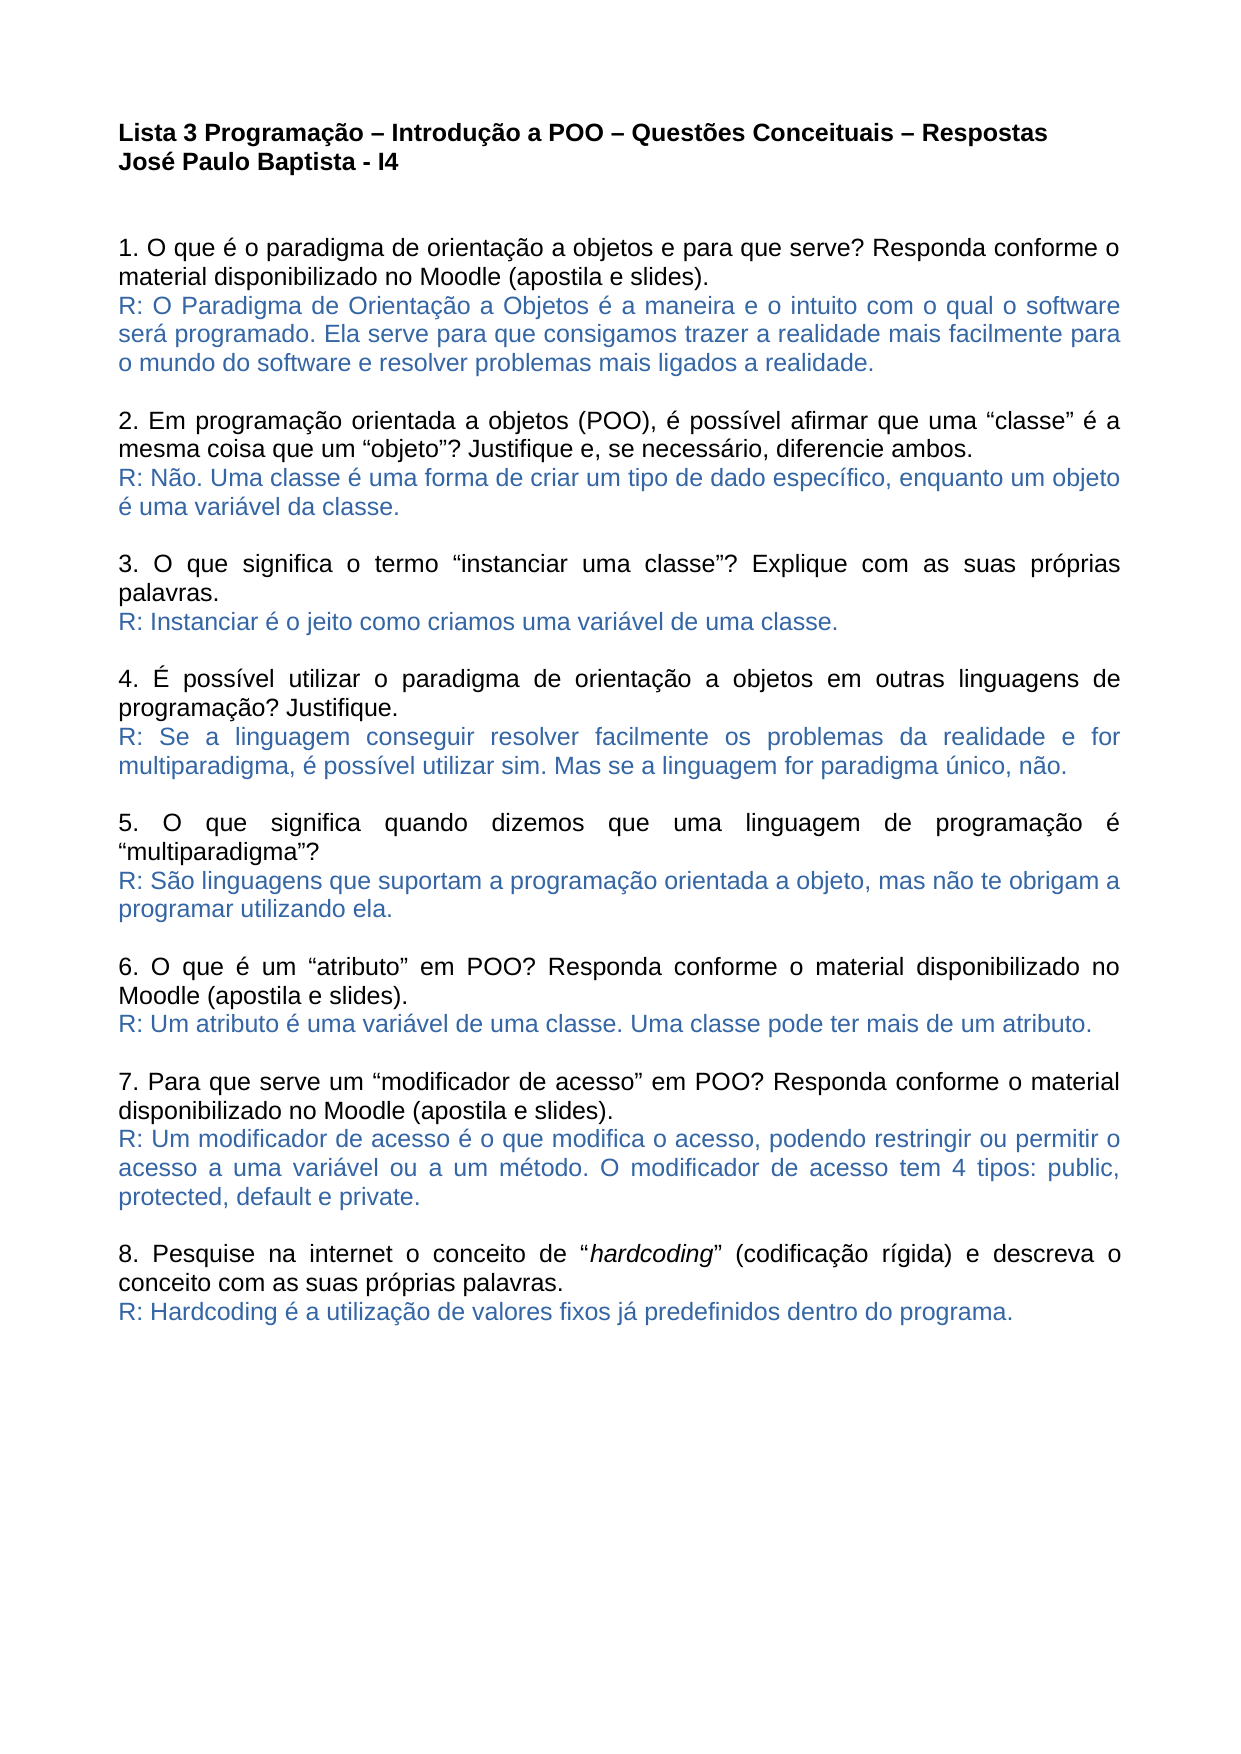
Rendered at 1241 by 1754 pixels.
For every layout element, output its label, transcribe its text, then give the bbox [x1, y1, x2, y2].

list 4. É possível utilizar o paradigma de orientação a objetos em outras linguagens de programação? Justifique. [118, 664, 1122, 722]
list 7. Para que serve um “modificador de acesso” em POO? Responda conforme o material disponibilizado no Moodle (apostila e slides). [118, 1067, 1122, 1124]
text José Paulo Baptista - I4 [118, 147, 1122, 176]
list 5. O que significa quando dizemos que uma linguagem de programação é “multiparadigma”? R: São linguagens que suportam a programação orientada a objeto, mas não te obrigam a programar utilizando ela. [118, 808, 1122, 923]
text R: Não. Uma classe é uma forma de criar um tipo de dado específico, enquanto um objeto é uma variável da classe. [118, 463, 1122, 521]
list R: O Paradigma de Orientação a Objetos é a maneira e o intuito com o qual o software será programado. Ela serve para que consigamos trazer a realidade mais facilmente para o mundo do software e resolver problemas mais ligados a realidade. [118, 291, 1122, 377]
list 6. O que é um “atributo” em POO? Responda conforme o material disponibilizado no Moodle (apostila e slides). [118, 952, 1122, 1009]
list 2. Em programação orientada a objetos (POO), é possível afirmar que uma “classe” é a mesma coisa que um “objeto”? Justifique e, se necessário, diferencie ambos. [118, 406, 1122, 463]
text R: Um modificador de acesso é o que modifica o acesso, podendo restringir ou permitir o acesso a uma variável ou a um método. O modificador de acesso tem 4 tipos: public, protected, default e private. [118, 1124, 1122, 1211]
list 3. O que significa o termo “instanciar uma classe”? Explique com as suas próprias palavras. R: Instanciar é o jeito como criamos uma variável de uma classe. [118, 549, 1122, 636]
list R: Um atributo é uma variável de uma classe. Uma classe pode ter mais de um atributo. [118, 1009, 1122, 1038]
text Lista 3 Programação – Introdução a POO – Questões Conceituais – Respostas [118, 118, 1122, 147]
list R: Se a linguagem conseguir resolver facilmente os problemas da realidade e for multiparadigma, é possível utilizar sim. Mas se a linguagem for paradigma único, não. [118, 722, 1122, 779]
text R: Hardcoding é a utilização de valores fixos já predefinidos dentro do programa. [118, 1297, 1122, 1326]
list 8. Pesquise na internet o conceito de “hardcoding” (codificação rígida) e descreva o conceito com as suas próprias palavras. [118, 1239, 1122, 1297]
list 1. O que é o paradigma de orientação a objetos e para que serve? Responda conforme o material disponibilizado no Moodle (apostila e slides). [118, 233, 1122, 291]
